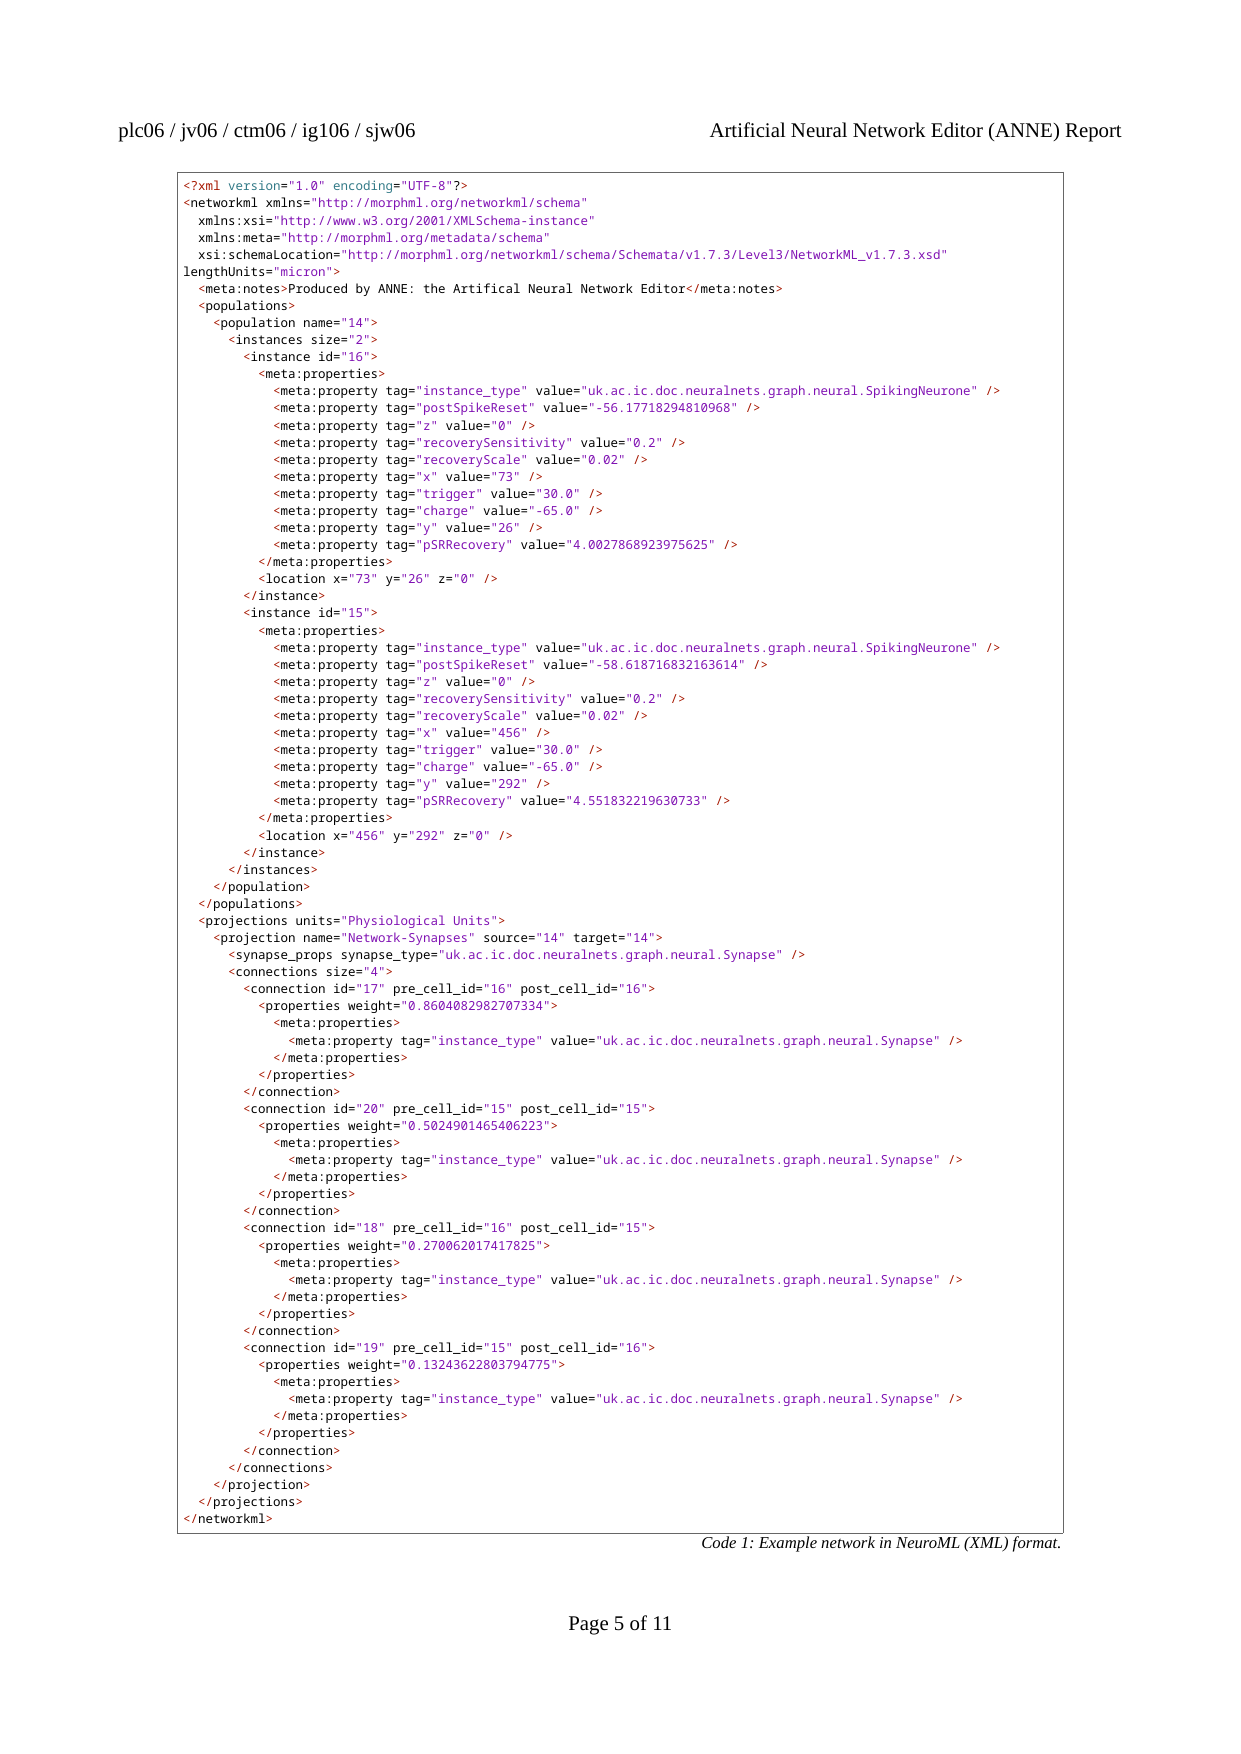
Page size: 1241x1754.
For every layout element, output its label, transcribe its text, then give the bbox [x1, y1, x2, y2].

text Code 1: Example network in NeuroML (XML) format. [118, 1533, 1063, 1552]
table_header <?xml version="1.0" encoding="UTF-8"?> <networkml xmlns="http://morphml.org/networkml/schema" xmlns:xsi="http://www.w3.org/2001/XMLSchema-instance" xmlns:meta="http://morphml.org/metadata/schema" xsi:schemaLocation="http://morphml.org/networkml/schema/Schemata/v1.7.3/Level3/NetworkML_v1.7.3.xsd" lengthUnits="micron"> <meta:notes>Produced by ANNE: the Artifical Neural Network Editor</meta:notes> <populations> <population name="14"> <instances size="2"> <instance id="16"> <meta:properties> <meta:property tag="instance_type" value="uk.ac.ic.doc.neuralnets.graph.neural.SpikingNeurone" /> <meta:property tag="postSpikeReset" value="-56.17718294810968" /> <meta:property tag="z" value="0" /> <meta:property tag="recoverySensitivity" value="0.2" /> <meta:property tag="recoveryScale" value="0.02" /> <meta:property tag="x" value="73" /> <meta:property tag="trigger" value="30.0" /> <meta:property tag="charge" value="-65.0" /> <meta:property tag="y" value="26" /> <meta:property tag="pSRRecovery" value="4.0027868923975625" /> </meta:properties> <location x="73" y="26" z="0" /> </instance> <instance id="15"> <meta:properties> <meta:property tag="instance_type" value="uk.ac.ic.doc.neuralnets.graph.neural.SpikingNeurone" /> <meta:property tag="postSpikeReset" value="-58.618716832163614" /> <meta:property tag="z" value="0" /> <meta:property tag="recoverySensitivity" value="0.2" /> <meta:property tag="recoveryScale" value="0.02" /> <meta:property tag="x" value="456" /> <meta:property tag="trigger" value="30.0" /> <meta:property tag="charge" value="-65.0" /> <meta:property tag="y" value="292" /> <meta:property tag="pSRRecovery" value="4.551832219630733" /> </meta:properties> <location x="456" y="292" z="0" /> </instance> </instances> </population> </populations> <projections units="Physiological Units"> <projection name="Network-Synapses" source="14" target="14"> <synapse_props synapse_type="uk.ac.ic.doc.neuralnets.graph.neural.Synapse" /> <connections size="4"> <connection id="17" pre_cell_id="16" post_cell_id="16"> <properties weight="0.8604082982707334"> <meta:properties> <meta:property tag="instance_type" value="uk.ac.ic.doc.neuralnets.graph.neural.Synapse" /> </meta:properties> </properties> </connection> <connection id="20" pre_cell_id="15" post_cell_id="15"> <properties weight="0.5024901465406223"> <meta:properties> <meta:property tag="instance_type" value="uk.ac.ic.doc.neuralnets.graph.neural.Synapse" /> </meta:properties> </properties> </connection> <connection id="18" pre_cell_id="16" post_cell_id="15"> <properties weight="0.270062017417825"> <meta:properties> <meta:property tag="instance_type" value="uk.ac.ic.doc.neuralnets.graph.neural.Synapse" /> </meta:properties> </properties> </connection> <connection id="19" pre_cell_id="15" post_cell_id="16"> <properties weight="0.13243622803794775"> <meta:properties> <meta:property tag="instance_type" value="uk.ac.ic.doc.neuralnets.graph.neural.Synapse" /> </meta:properties> </properties> </connection> </connections> </projection> </projections> </networkml> [178, 173, 1063, 1533]
